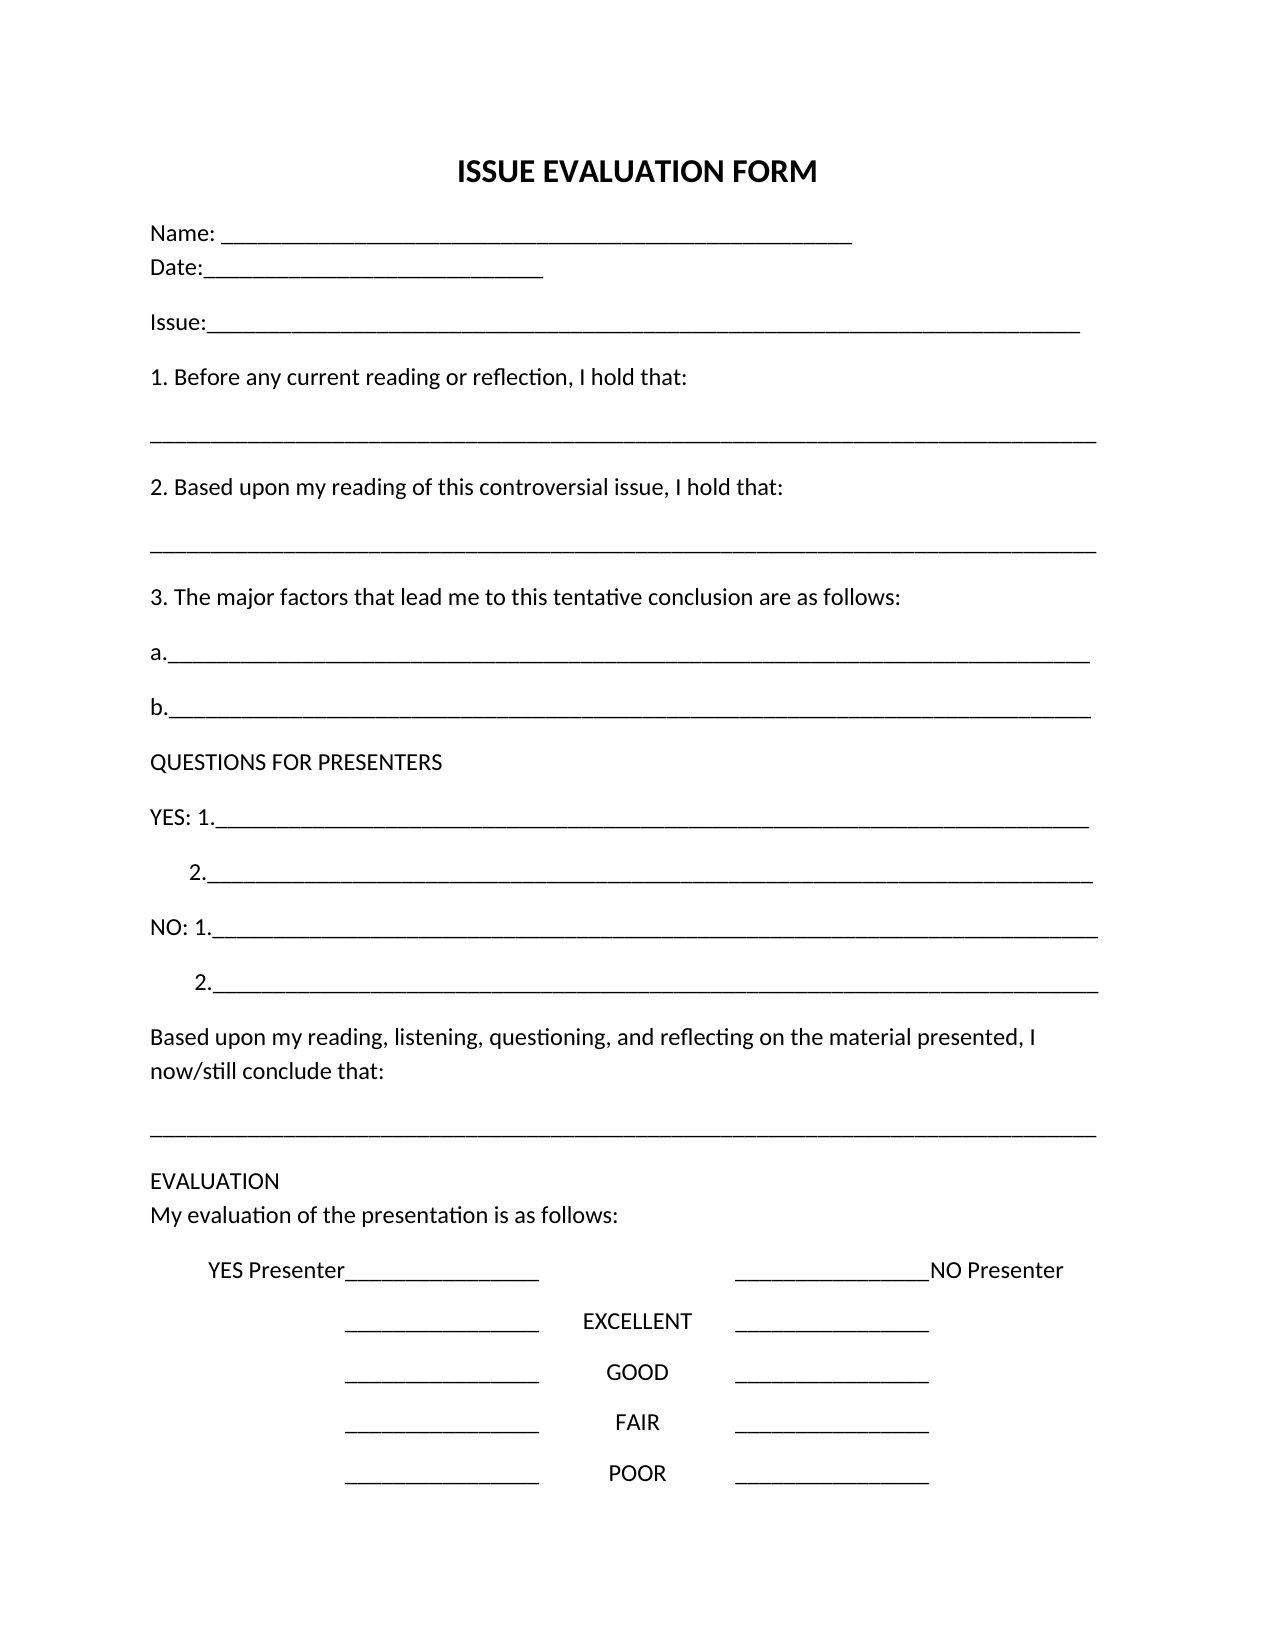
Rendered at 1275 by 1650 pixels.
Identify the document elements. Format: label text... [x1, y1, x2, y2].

table_cell ________________ [735, 1407, 930, 1458]
table_cell EXCELLENT [540, 1306, 735, 1356]
table_cell ________________ [345, 1306, 540, 1356]
text EVALUATION [150, 1166, 1125, 1196]
text NO: 1._________________________________________________________________________ [150, 912, 1125, 942]
table_cell [930, 1407, 1125, 1458]
table_header ________________ [735, 1255, 930, 1306]
text 1. Before any current reading or reflection, I hold that: [150, 362, 1125, 392]
table_header [540, 1255, 735, 1306]
table_cell ________________ [735, 1306, 930, 1356]
text ______________________________________________________________________________ [150, 417, 1125, 447]
table_cell ________________ [735, 1356, 930, 1407]
table_cell ________________ [345, 1356, 540, 1407]
text 3. The major factors that lead me to this tentative conclusion are as follows: [150, 582, 1125, 612]
text 2. Based upon my reading of this controversial issue, I hold that: [150, 472, 1125, 502]
table_cell [150, 1306, 345, 1356]
table_cell FAIR [540, 1407, 735, 1458]
table_cell POOR [540, 1458, 735, 1508]
text b.____________________________________________________________________________ [150, 692, 1125, 722]
table_cell [930, 1458, 1125, 1508]
table_cell ________________ [345, 1458, 540, 1508]
text Based upon my reading, listening, questioning, and reflecting on the material presented, I now/still conclude that: [150, 1022, 1125, 1086]
table_cell ________________ [735, 1458, 930, 1508]
text Issue:________________________________________________________________________ [150, 307, 1125, 337]
table_cell [150, 1407, 345, 1458]
text QUESTIONS FOR PRESENTERS [150, 747, 1125, 777]
text 2._________________________________________________________________________ [150, 967, 1125, 997]
table_header YES Presenter [150, 1255, 345, 1306]
table_cell [150, 1356, 345, 1407]
table_cell [930, 1356, 1125, 1407]
text Name: ____________________________________________________ Date:____________________________ [150, 218, 1125, 282]
text ISSUE EVALUATION FORM [150, 150, 1125, 191]
text ______________________________________________________________________________ [150, 527, 1125, 557]
text My evaluation of the presentation is as follows: [150, 1200, 1125, 1230]
text YES: 1.________________________________________________________________________ [150, 802, 1125, 832]
table_cell [930, 1306, 1125, 1356]
text ______________________________________________________________________________ [150, 1111, 1125, 1141]
table_header NO Presenter [930, 1255, 1125, 1306]
text 2._________________________________________________________________________ [150, 857, 1125, 887]
text a.____________________________________________________________________________ [150, 637, 1125, 667]
table_header ________________ [345, 1255, 540, 1306]
table_cell ________________ [345, 1407, 540, 1458]
table_cell [150, 1458, 345, 1508]
table_cell GOOD [540, 1356, 735, 1407]
